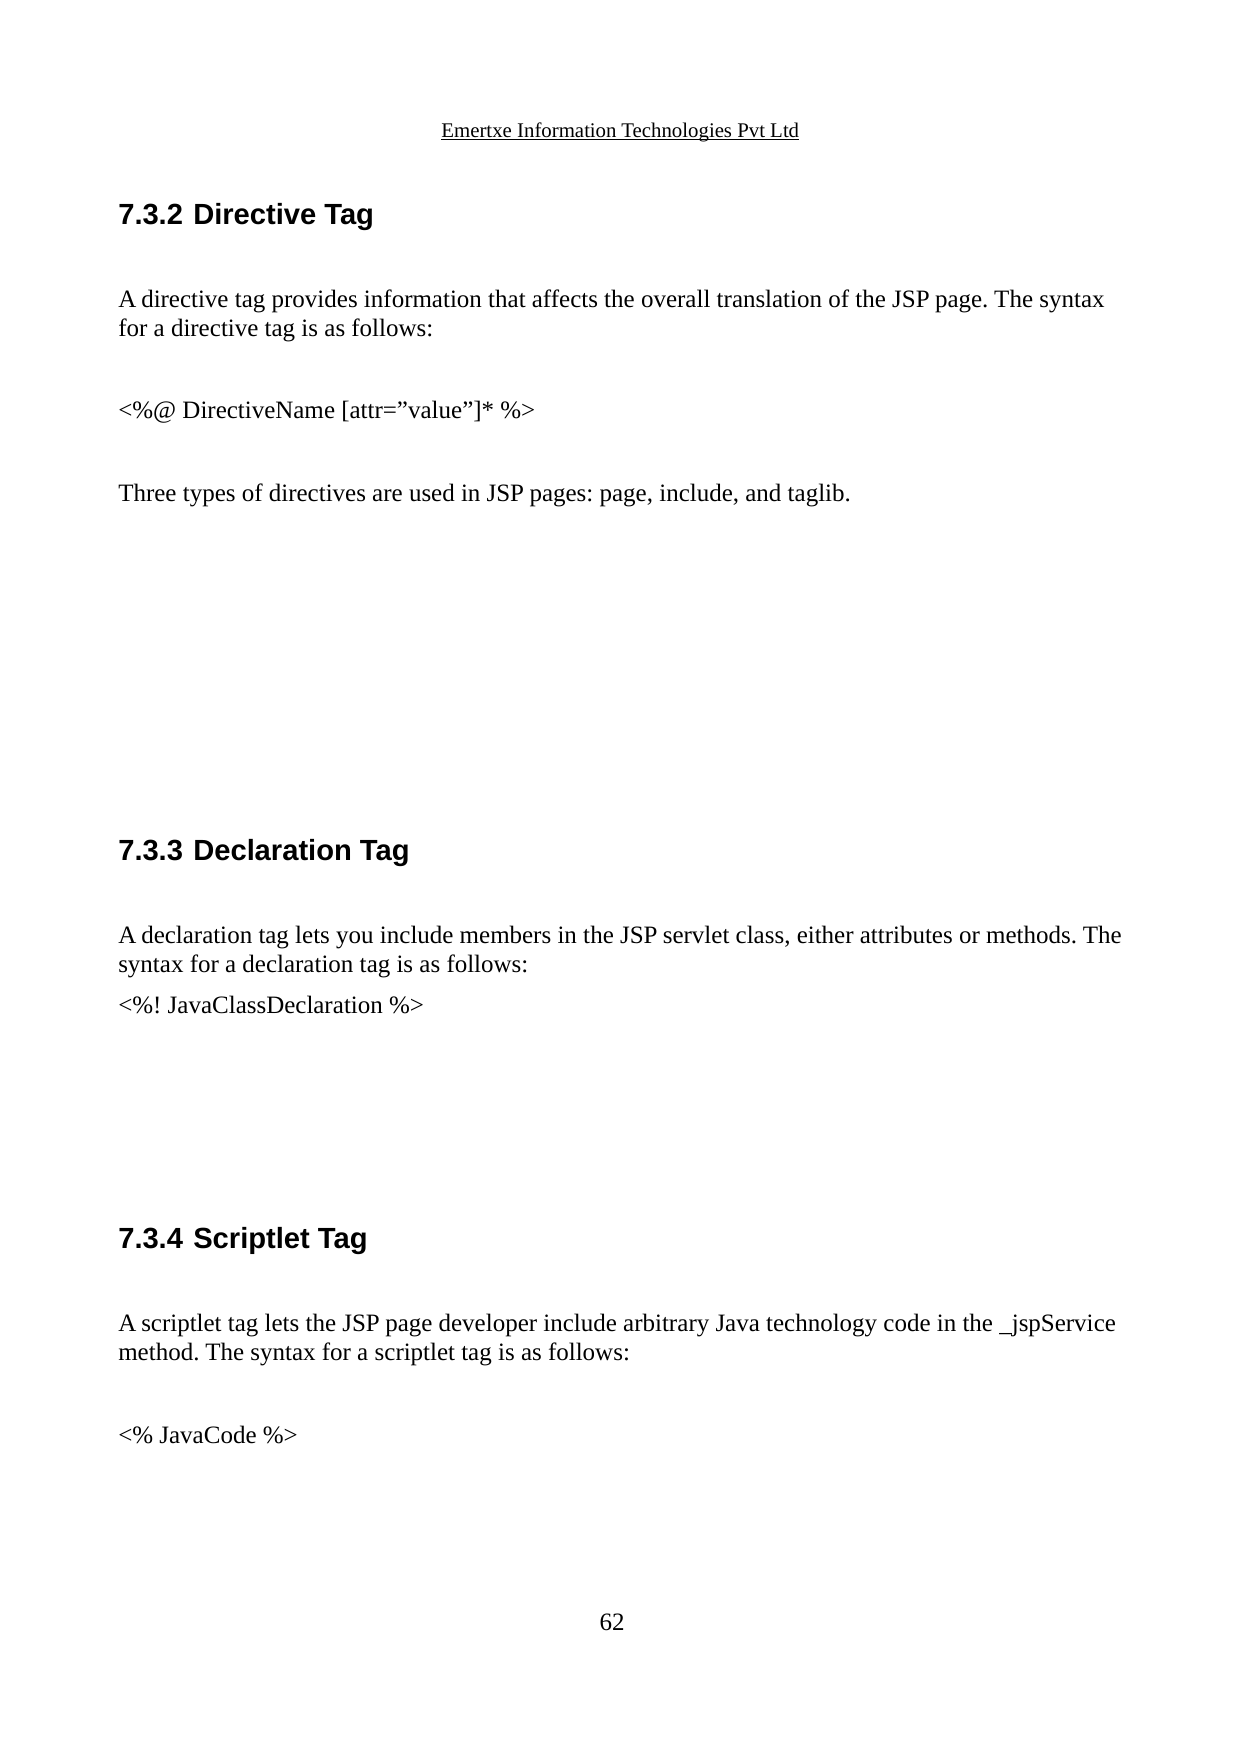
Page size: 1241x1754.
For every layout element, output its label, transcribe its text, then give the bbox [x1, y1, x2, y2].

subtitle Declaration Tag [118, 833, 1122, 866]
text <% JavaCode %> [118, 1420, 1122, 1448]
subtitle Scriptlet Tag [118, 1221, 1122, 1255]
text <%! JavaClassDeclaration %> [118, 990, 1122, 1019]
text <%@ DirectiveName [attr=”value”]* %> [118, 395, 1122, 424]
text A declaration tag lets you include members in the JSP servlet class, either attributes or methods. The syntax for a declaration tag is as follows: [118, 920, 1122, 977]
subtitle Directive Tag [118, 197, 1122, 230]
text Three types of directives are used in JSP pages: page, include, and taglib. [118, 478, 1122, 506]
text A directive tag provides information that affects the overall translation of the JSP page. The syntax for a directive tag is as follows: [118, 284, 1122, 341]
text A scriptlet tag lets the JSP page developer include arbitrary Java technology code in the _jspService method. The syntax for a scriptlet tag is as follows: [118, 1308, 1122, 1366]
